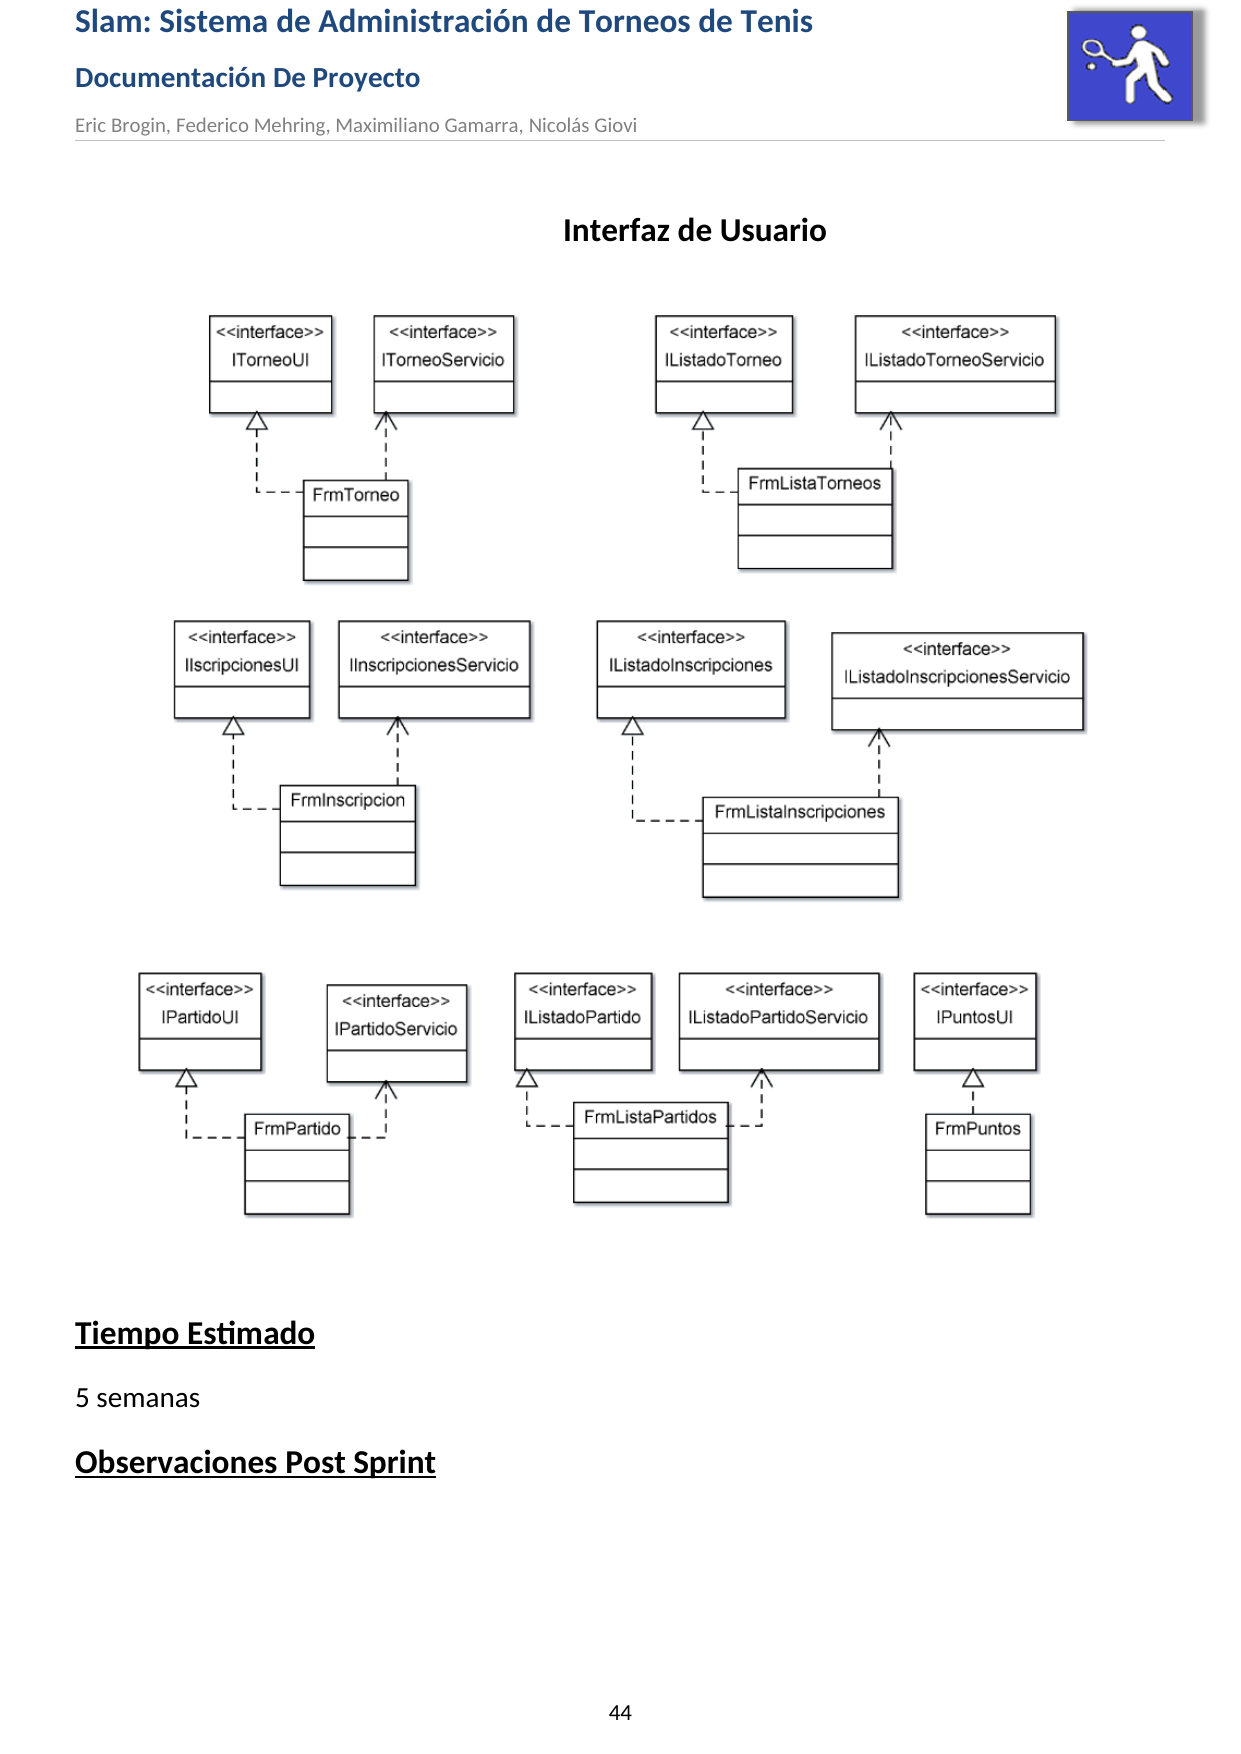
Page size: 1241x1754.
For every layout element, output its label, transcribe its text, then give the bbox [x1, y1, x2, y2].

text Interfaz de Usuario [75, 209, 1165, 249]
picture [1065, 1, 1214, 131]
text Observaciones Post Sprint [75, 1441, 1165, 1482]
text Tiempo Estimado [75, 1312, 1165, 1352]
text 5 semanas [75, 1379, 1165, 1415]
picture [75, 276, 1166, 1238]
